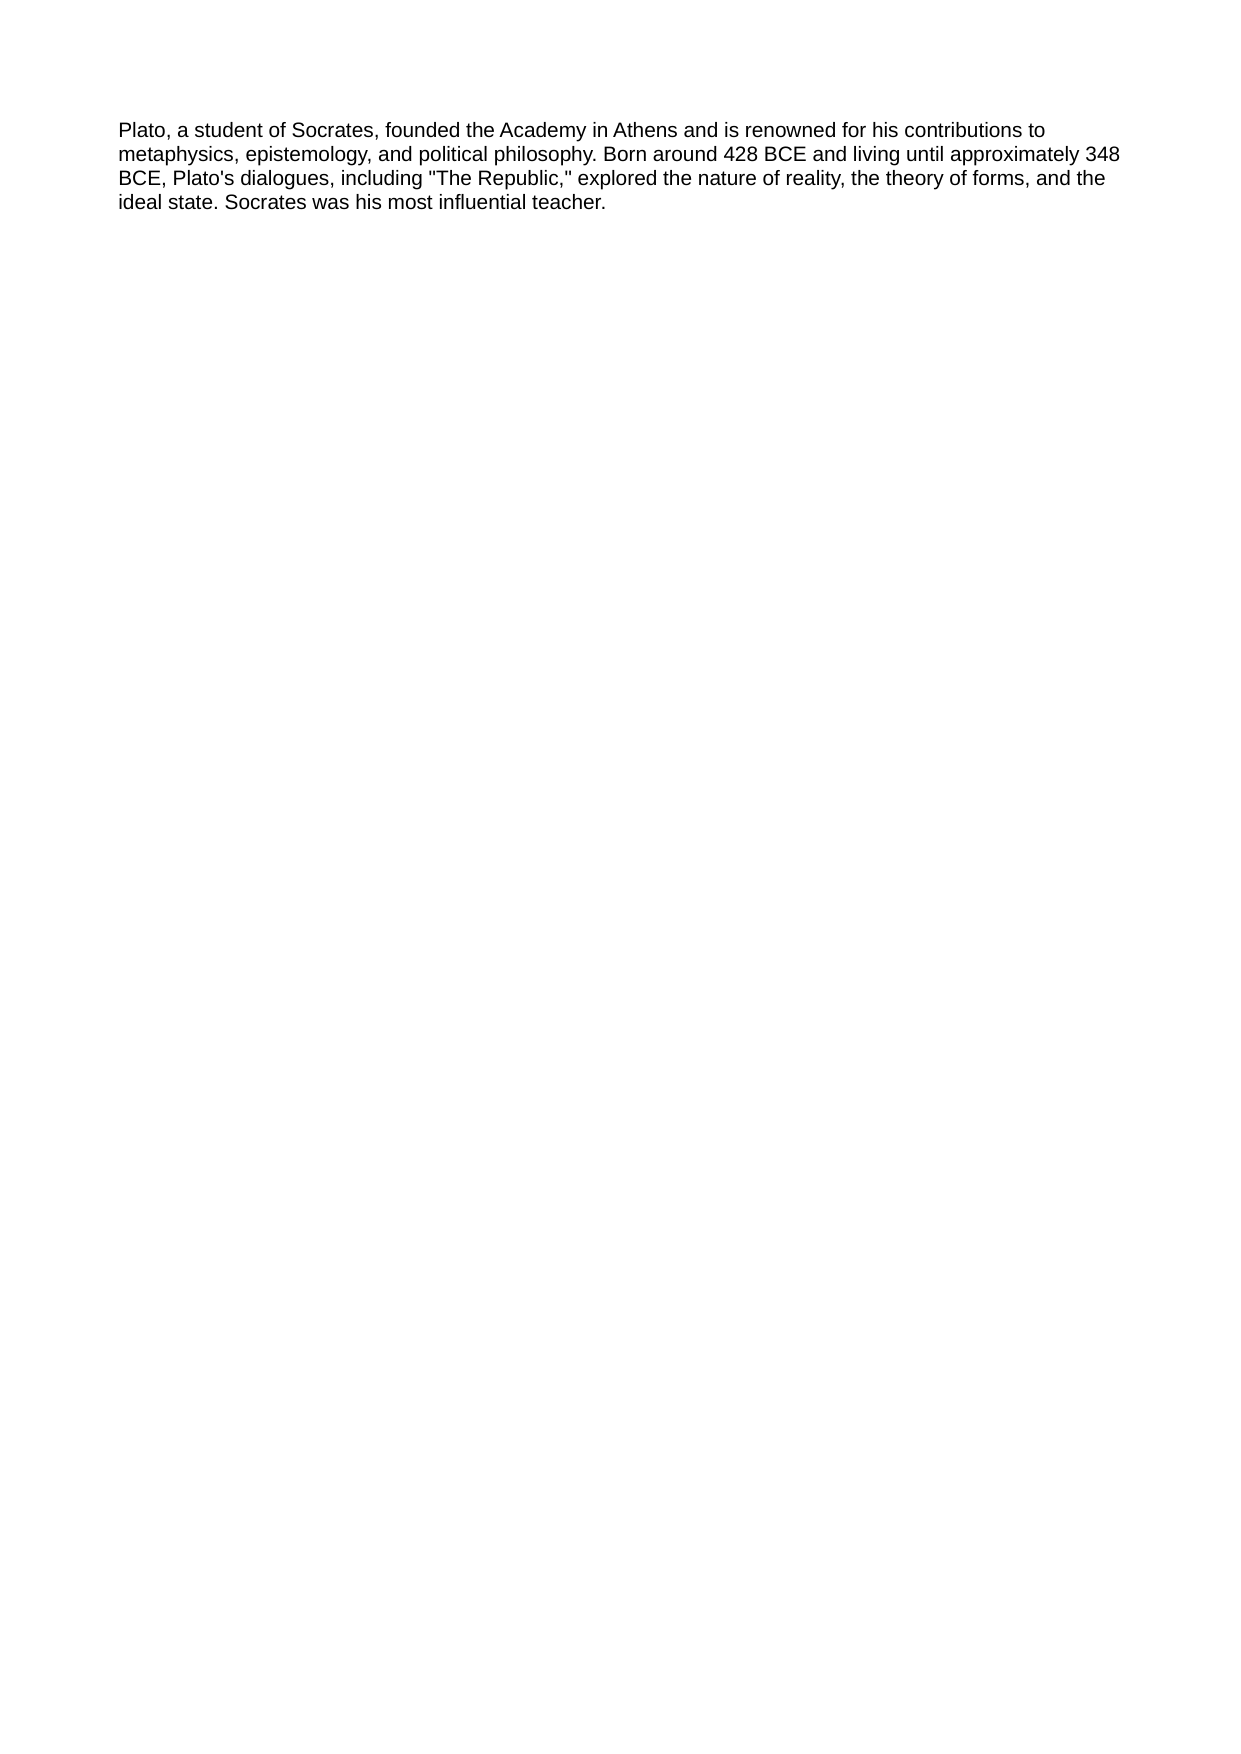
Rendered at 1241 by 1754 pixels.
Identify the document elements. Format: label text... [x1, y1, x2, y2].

text Plato, a student of Socrates, founded the Academy in Athens and is renowned for his contributions to metaphysics, epistemology, and political philosophy. Born around 428 BCE and living until approximately 348 BCE, Plato's dialogues, including "The Republic," explored the nature of reality, the theory of forms, and the ideal state. Socrates was his most influential teacher. [118, 118, 1122, 214]
